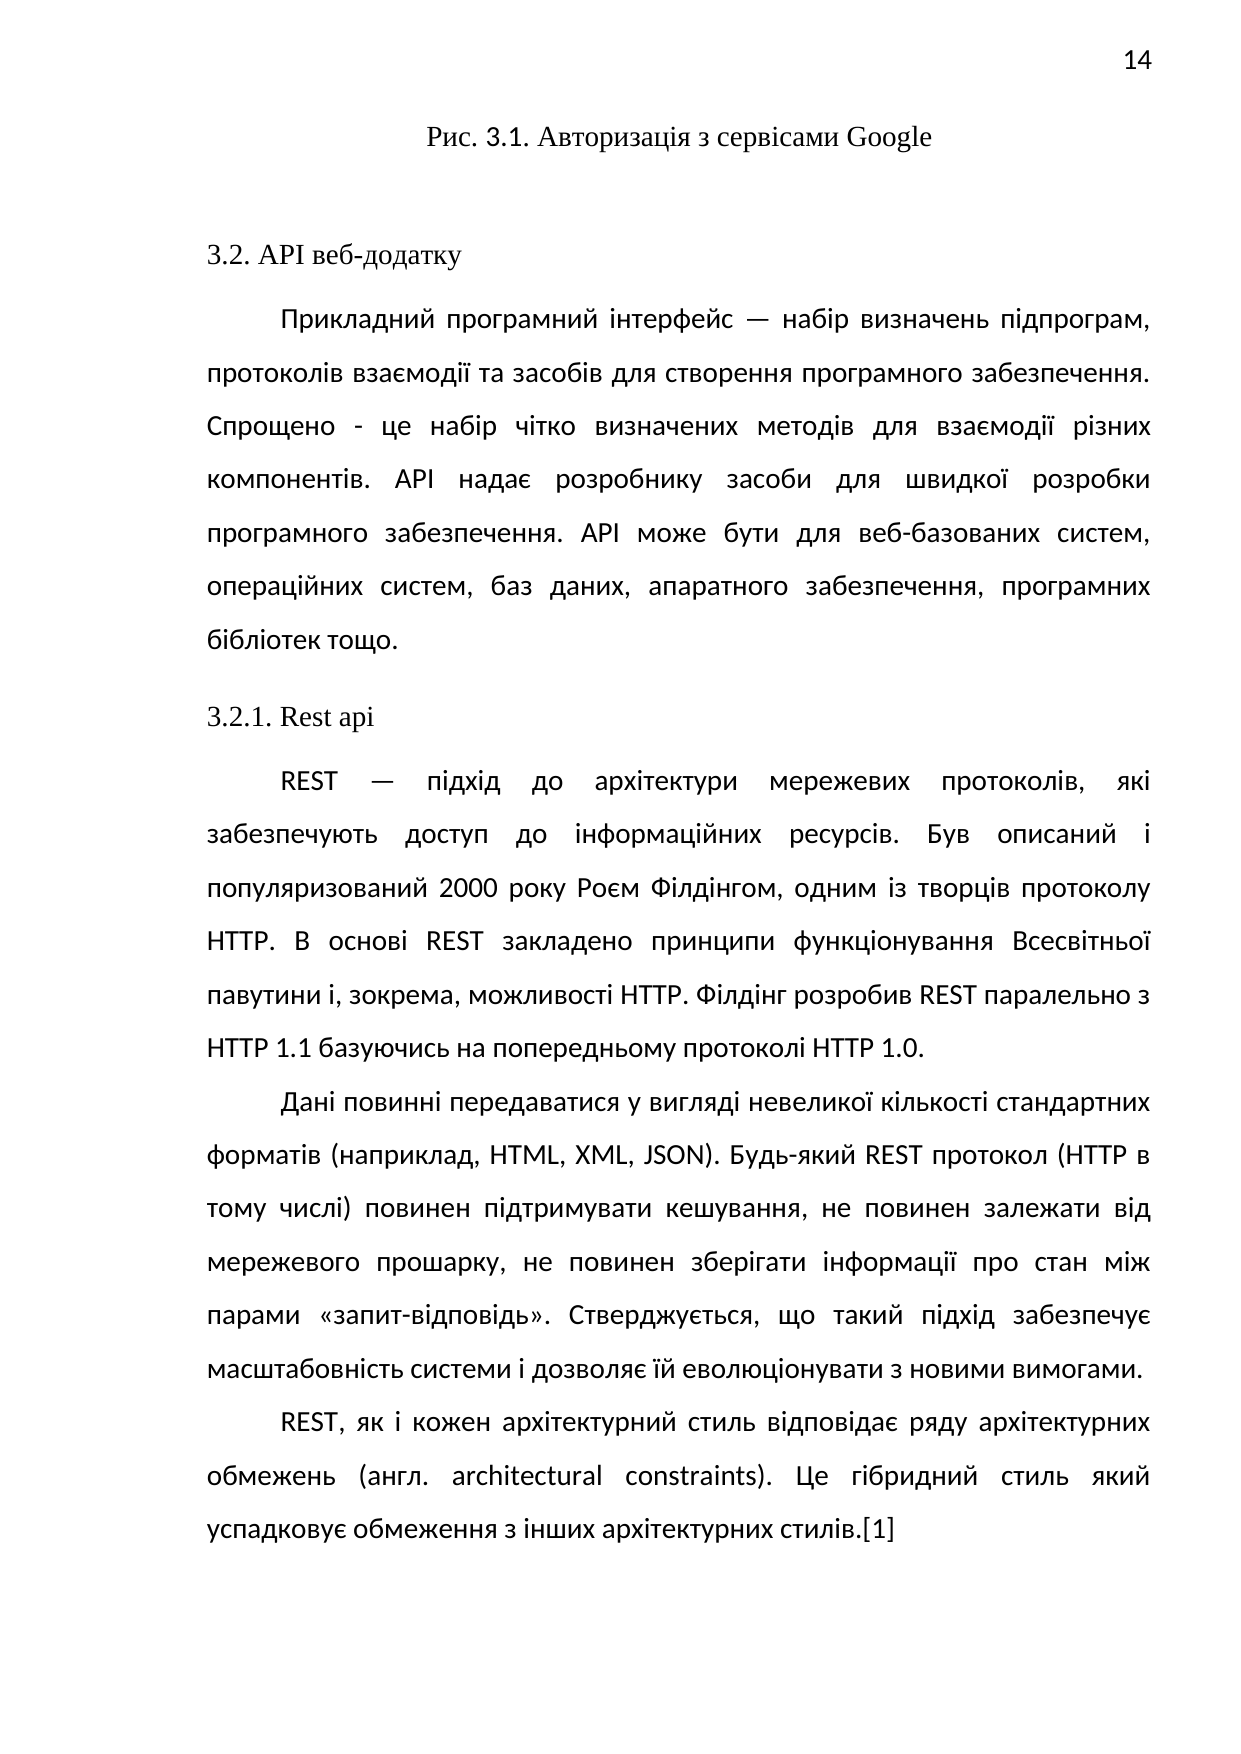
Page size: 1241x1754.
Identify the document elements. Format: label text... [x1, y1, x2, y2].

text REST, як і кожен архітектурний стиль відповідає ряду архітектурних обмежень (англ. architectural constraints). Це гібридний стиль який успадковує обмеження з інших архітектурних стилів.[1] [207, 1403, 1152, 1546]
subtitle 3.2.1. Rest api [207, 699, 1152, 733]
text Рис. 3.1. Авторизація з сервісами Google [207, 118, 1152, 154]
text Прикладний програмний інтерфейс — набір визначень підпрограм, протоколів взаємодії та засобів для створення програмного забезпечення. Спрощено - це набір чітко визначених методів для взаємодії різних компонентів. API надає розробнику засоби для швидкої розробки програмного забезпечення. API може бути для веб-базованих систем, операційних систем, баз даних, апаратного забезпечення, програмних бібліотек тощо. [207, 300, 1152, 656]
subtitle 3.2. API веб-додатку [207, 237, 1152, 271]
text Дані повинні передаватися у вигляді невеликої кількості стандартних форматів (наприклад, HTML, XML, JSON). Будь-який REST протокол (HTTP в тому числі) повинен підтримувати кешування, не повинен залежати від мережевого прошарку, не повинен зберігати інформації про стан між парами «запит-відповідь». Стверджується, що такий підхід забезпечує масштабовність системи і дозволяє їй еволюціонувати з новими вимогами. [207, 1083, 1152, 1386]
text REST — підхід до архітектури мережевих протоколів, які забезпечують доступ до інформаційних ресурсів. Був описаний і популяризований 2000 року Роєм Філдінгом, одним із творців протоколу HTTP. В основі REST закладено принципи функціонування Всесвітньої павутини і, зокрема, можливості HTTP. Філдінг розробив REST паралельно з HTTP 1.1 базуючись на попередньому протоколі HTTP 1.0. [207, 762, 1152, 1065]
